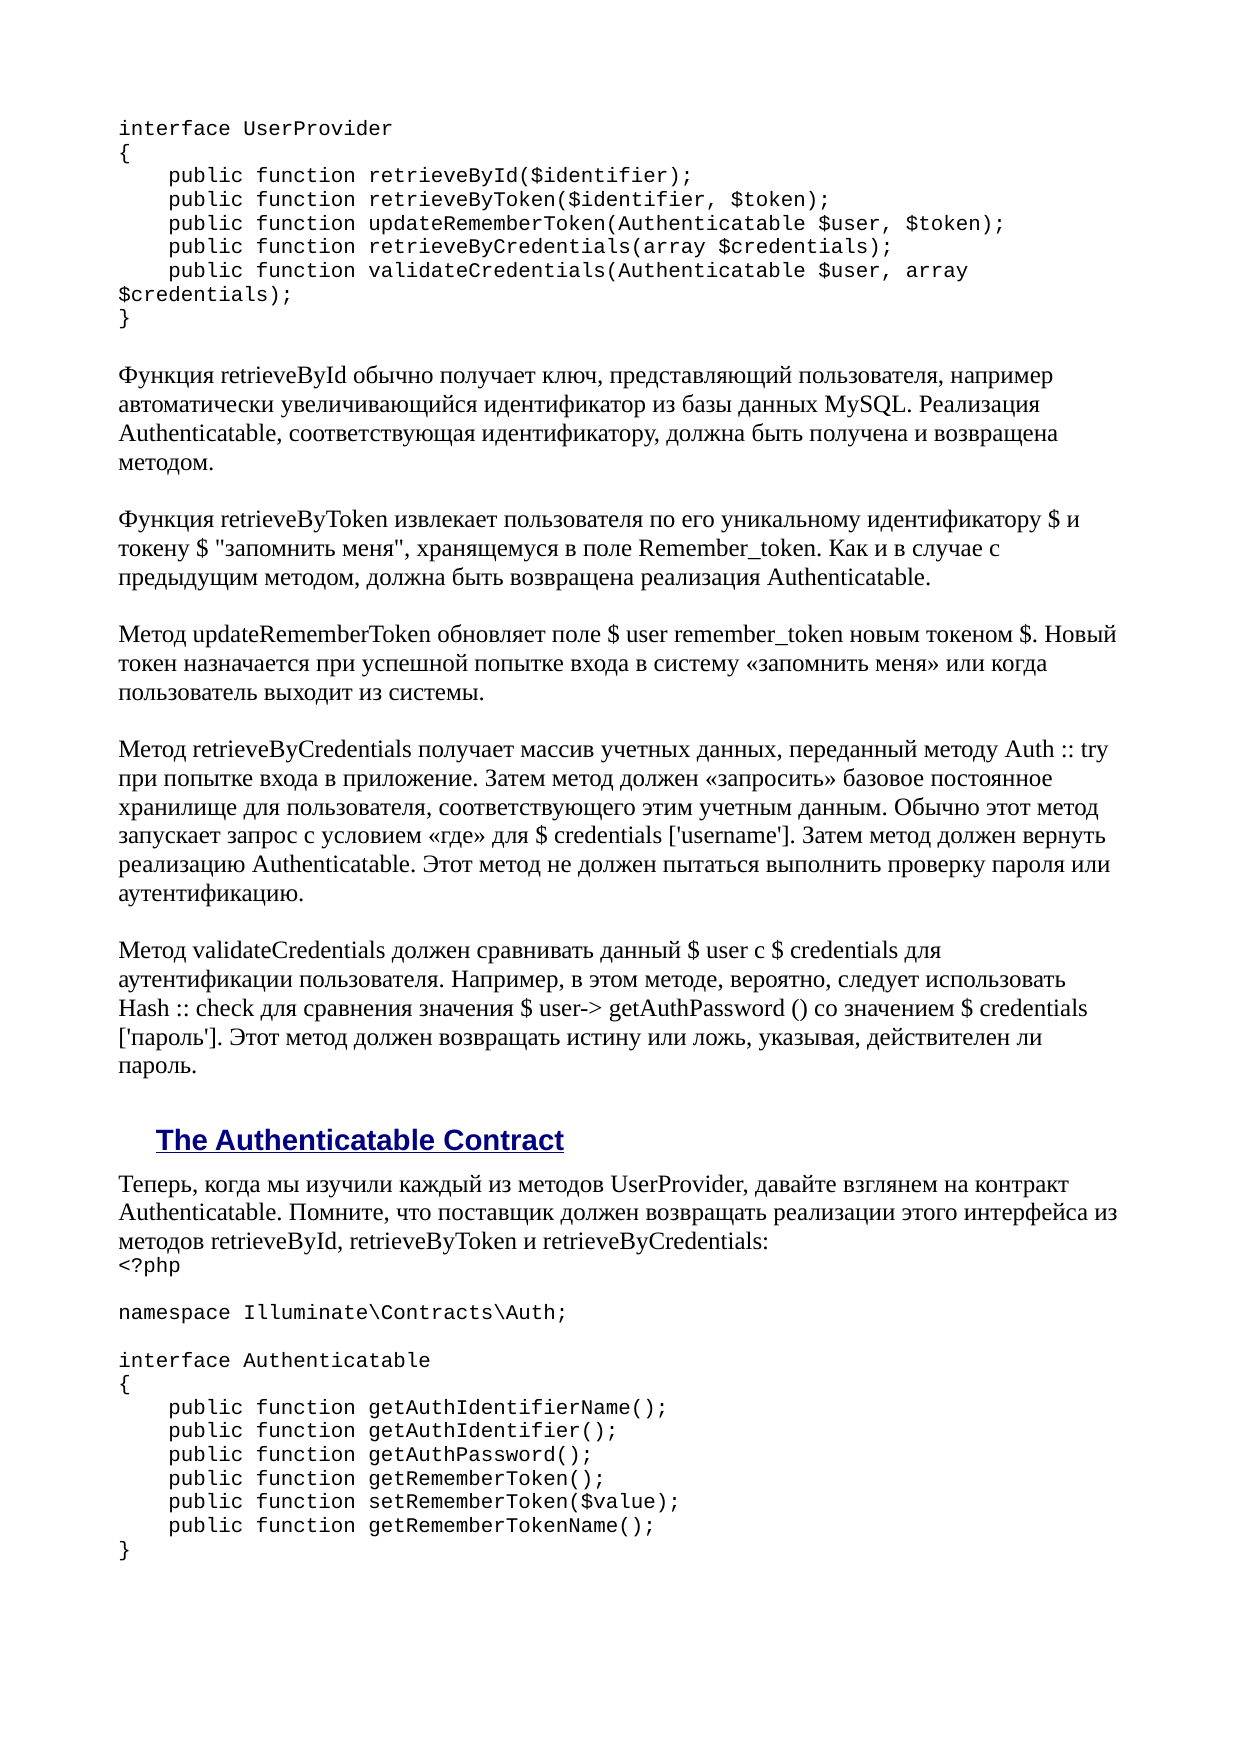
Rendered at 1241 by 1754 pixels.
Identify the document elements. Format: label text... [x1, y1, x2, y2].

text interface Authenticatable [118, 1349, 1122, 1373]
text public function getAuthIdentifier(); [118, 1421, 1122, 1444]
text public function retrieveByCredentials(array $credentials); [118, 236, 1122, 260]
text { [118, 142, 1122, 165]
text public function getAuthPassword(); [118, 1444, 1122, 1468]
text public function validateCredentials(Authenticatable $user, array $credentials); [118, 260, 1122, 307]
text <?php [118, 1255, 1122, 1279]
text } [118, 307, 1122, 331]
text public function getRememberTokenName(); [118, 1515, 1122, 1539]
text public function retrieveById($identifier); [118, 165, 1122, 189]
text public function retrieveByToken($identifier, $token); [118, 189, 1122, 213]
text } [118, 1539, 1122, 1562]
subtitle The Authenticatable Contract [156, 1122, 1122, 1156]
text public function setRememberToken($value); [118, 1491, 1122, 1515]
text Теперь, когда мы изучили каждый из методов UserProvider, давайте взглянем на контракт Authenticatable. Помните, что поставщик должен возвращать реализации этого интерфейса из методов retrieveById, retrieveByToken и retrieveByCredentials: [118, 1169, 1122, 1255]
text public function getRememberToken(); [118, 1468, 1122, 1491]
text Функция retrieveById обычно получает ключ, представляющий пользователя, например автоматически увеличивающийся идентификатор из базы данных MySQL. Реализация Authenticatable, соответствующая идентификатору, должна быть получена и возвращена методом. Функция retrieveByToken извлекает пользователя по его уникальному идентификатору $ и токену $ "запомнить меня", хранящемуся в поле Remember_token. Как и в случае с предыдущим методом, должна быть возвращена реализация Authenticatable. Метод updateRememberToken обновляет поле $ user remember_token новым токеном $. Новый токен назначается при успешной попытке входа в систему «запомнить меня» или когда пользователь выходит из системы. Метод retrieveByCredentials получает массив учетных данных, переданный методу Auth :: try при попытке входа в приложение. Затем метод должен «запросить» базовое постоянное хранилище для пользователя, соответствующего этим учетным данным. Обычно этот метод запускает запрос с условием «где» для $ credentials ['username']. Затем метод должен вернуть реализацию Authenticatable. Этот метод не должен пытаться выполнить проверку пароля или аутентификацию. Метод validateCredentials должен сравнивать данный $ user с $ credentials для аутентификации пользователя. Например, в этом методе, вероятно, следует использовать Hash :: check для сравнения значения $ user-> getAuthPassword () со значением $ credentials ['пароль']. Этот метод должен возвращать истину или ложь, указывая, действителен ли пароль. [118, 360, 1122, 1079]
text interface UserProvider [118, 118, 1122, 142]
text namespace Illuminate\Contracts\Auth; [118, 1302, 1122, 1326]
text public function updateRememberToken(Authenticatable $user, $token); [118, 213, 1122, 236]
text public function getAuthIdentifierName(); [118, 1397, 1122, 1421]
text { [118, 1373, 1122, 1397]
